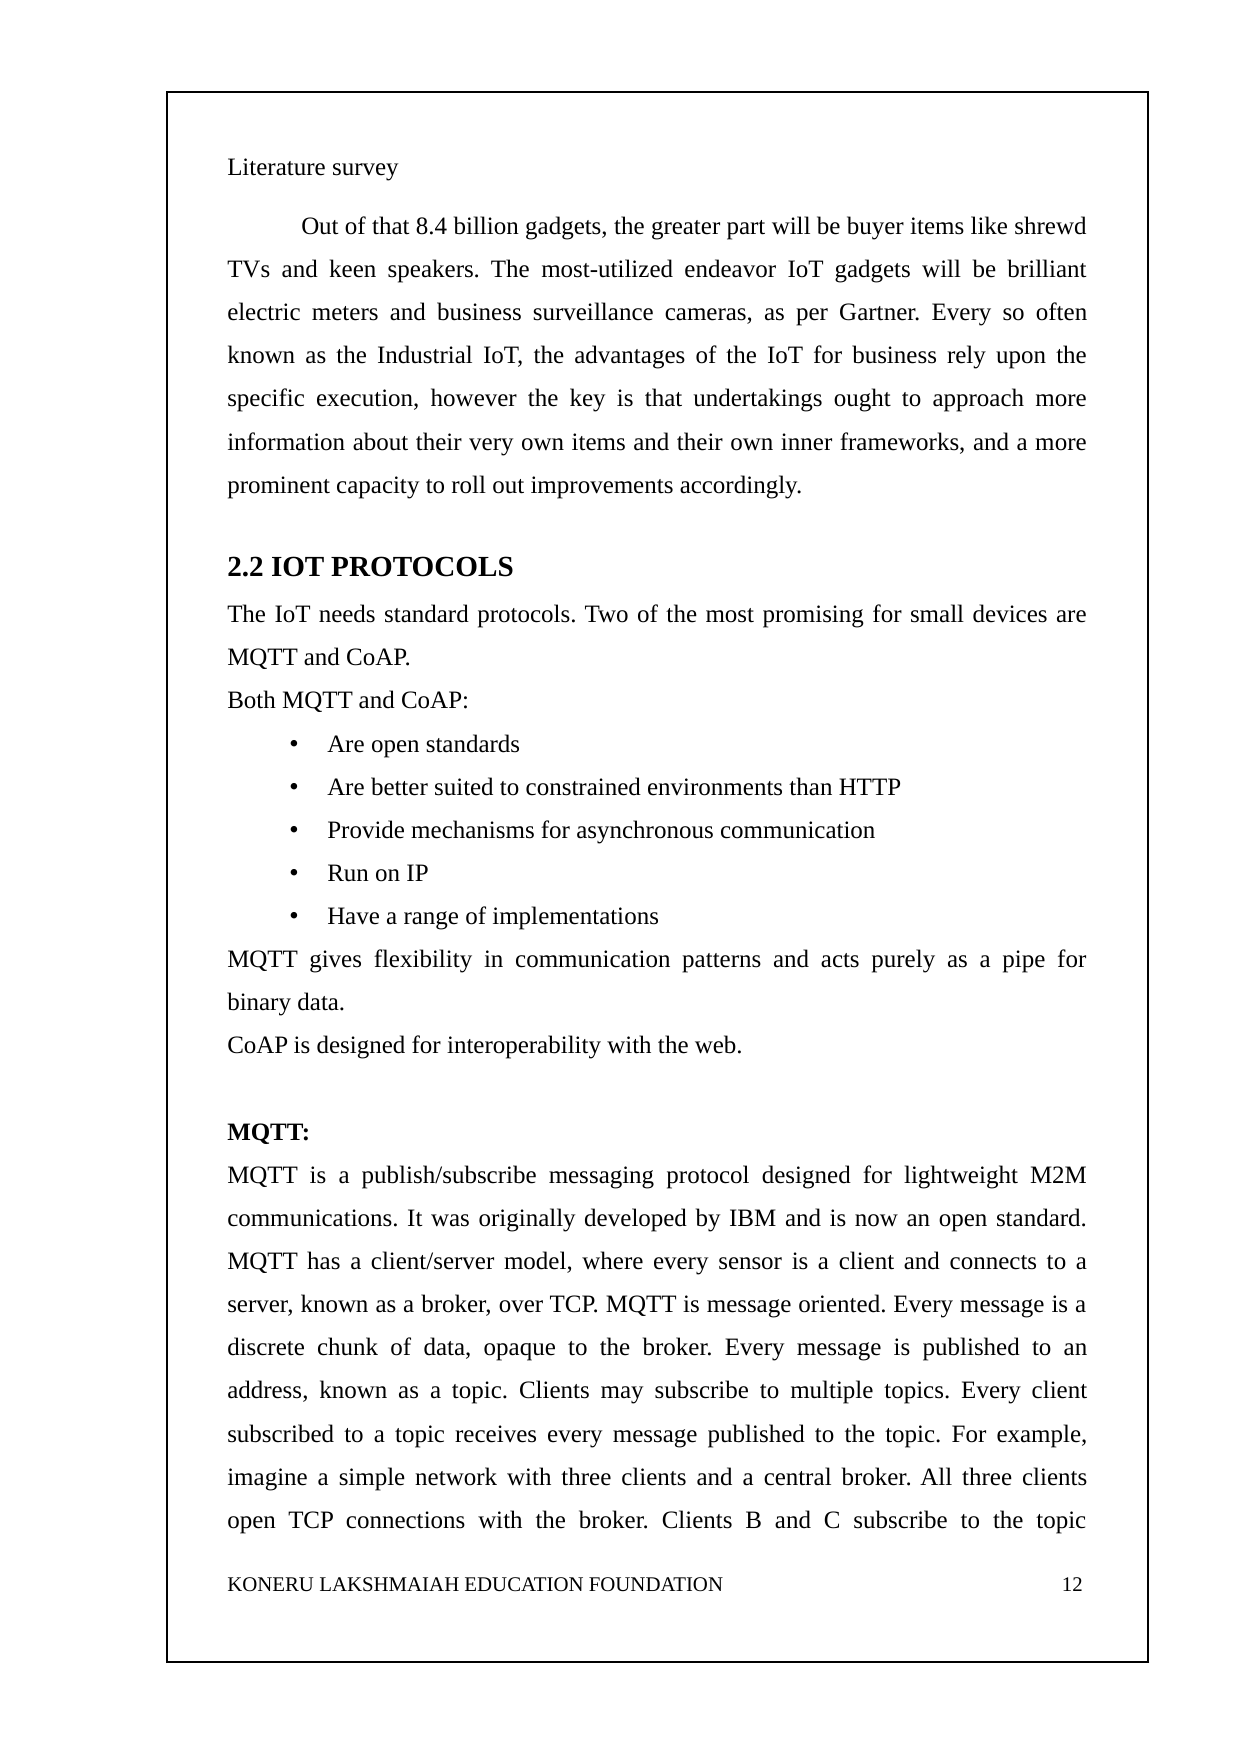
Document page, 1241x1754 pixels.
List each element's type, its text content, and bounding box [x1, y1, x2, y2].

text CoAP is designed for interoperability with the web. [227, 1031, 1088, 1059]
text 2.2 IOT PROTOCOLS [227, 549, 1088, 582]
list Are open standards [289, 729, 1088, 757]
text MQTT: [227, 1117, 1088, 1146]
text Out of that 8.4 billion gadgets, the greater part will be buyer items like shrewd TVs and keen speakers. The most-utilized endeavor IoT gadgets will be brilliant electric meters and business surveillance cameras, as per Gartner. Every so often known as the Industrial IoT, the advantages of the IoT for business rely upon the specific execution, however the key is that undertakings ought to approach more information about their very own items and their own inner frameworks, and a more prominent capacity to roll out improvements accordingly. [227, 211, 1088, 498]
list Provide mechanisms for asynchronous communication [289, 815, 1088, 844]
text Both MQTT and CoAP: [227, 686, 1088, 714]
list Are better suited to constrained environments than HTTP [289, 772, 1088, 801]
list Run on IP [289, 858, 1088, 887]
text MQTT is a publish/subscribe messaging protocol designed for lightweight M2M communications. It was originally developed by IBM and is now an open standard. MQTT has a client/server model, where every sensor is a client and connects to a server, known as a broker, over TCP. MQTT is message oriented. Every message is a discrete chunk of data, opaque to the broker. Every message is published to an address, known as a topic. Clients may subscribe to multiple topics. Every client subscribed to a topic receives every message published to the topic. For example, imagine a simple network with three clients and a central broker. All three clients open TCP connections with the broker. Clients B and C subscribe to the topic [227, 1160, 1088, 1534]
text MQTT gives flexibility in communication patterns and acts purely as a pipe for binary data. [227, 944, 1088, 1016]
text The IoT needs standard protocols. Two of the most promising for small devices are MQTT and CoAP. [227, 599, 1088, 671]
list Have a range of implementations [289, 901, 1088, 930]
